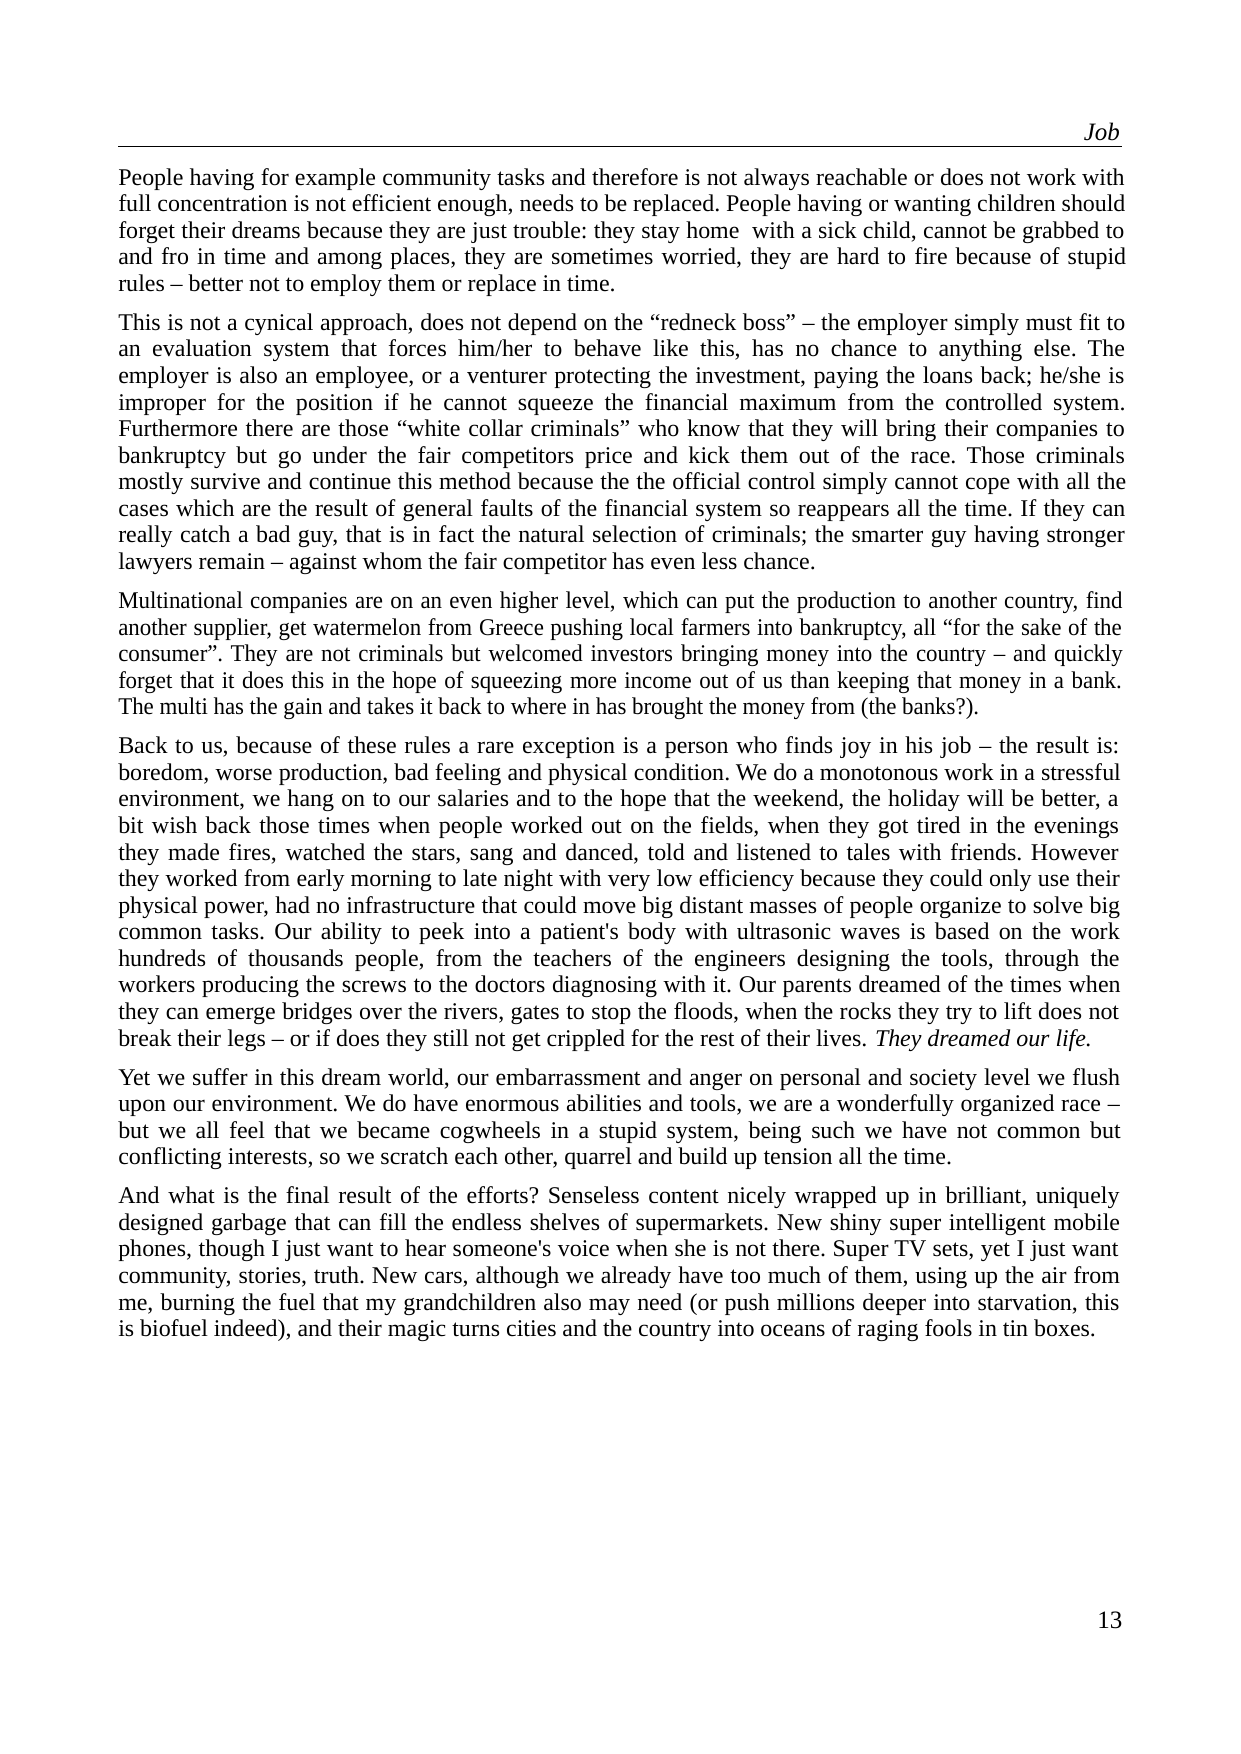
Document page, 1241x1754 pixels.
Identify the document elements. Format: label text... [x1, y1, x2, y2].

text Back to us, because of these rules a rare exception is a person who finds joy in his job – the result is: boredom, worse production, bad feeling and physical condition. We do a monotonous work in a stressful environment, we hang on to our salaries and to the hope that the weekend, the holiday will be better, a bit wish back those times when people worked out on the fields, when they got tired in the evenings they made fires, watched the stars, sang and danced, told and listened to tales with friends. However they worked from early morning to late night with very low efficiency because they could only use their physical power, had no infrastructure that could move big distant masses of people organize to solve big common tasks. Our ability to peek into a patient's body with ultrasonic waves is based on the work hundreds of thousands people, from the teachers of the engineers designing the tools, through the workers producing the screws to the doctors diagnosing with it. Our parents dreamed of the times when they can emerge bridges over the rivers, gates to stop the floods, when the rocks they try to lift does not break their legs – or if does they still not get crippled for the rest of their lives. They dreamed our life. [118, 732, 1122, 1051]
text People having for example community tasks and therefore is not always reachable or does not work with full concentration is not efficient enough, needs to be replaced. People having or wanting children should forget their dreams because they are just trouble: they stay home with a sick child, cannot be grabbed to and fro in time and among places, they are sometimes worried, they are hard to fire because of stupid rules – better not to employ them or replace in time. [118, 164, 1128, 296]
text And what is the final result of the efforts? Senseless content nicely wrapped up in brilliant, uniquely designed garbage that can fill the endless shelves of supermarkets. New shiny super intelligent mobile phones, though I just want to hear someone's voice when she is not there. Super TV sets, yet I just want community, stories, truth. New cars, although we already have too much of them, using up the air from me, burning the fuel that my grandchildren also may need (or push millions deeper into starvation, this is biofuel indeed), and their magic turns cities and the country into oceans of raging fools in tin boxes. [118, 1182, 1122, 1342]
text Yet we suffer in this dream world, our embarrassment and anger on personal and society level we flush upon our environment. We do have enormous abilities and tools, we are a wonderfully organized race – but we all feel that we became cogwheels in a stupid system, being such we have not common but conflicting interests, so we scratch each other, quarrel and build up tension all the time. [118, 1064, 1122, 1170]
text This is not a cynical approach, does not depend on the “redneck boss” – the employer simply must fit to an evaluation system that forces him/her to behave like this, has no chance to anything else. The employer is also an employee, or a venturer protecting the investment, paying the loans back; he/she is improper for the position if he cannot squeeze the financial maximum from the controlled system. Furthermore there are those “white collar criminals” who know that they will bring their companies to bankruptcy but go under the fair competitors price and kick them out of the race. Those criminals mostly survive and continue this method because the the official control simply cannot cope with all the cases which are the result of general faults of the financial system so reappears all the time. If they can really catch a bad guy, that is in fact the natural selection of criminals; the smarter guy having stronger lawyers remain – against whom the fair competitor has even less chance. [118, 309, 1128, 574]
text Multinational companies are on an even higher level, which can put the production to another country, find another supplier, get watermelon from Greece pushing local farmers into bankruptcy, all “for the sake of the consumer”. They are not criminals but welcomed investors bringing money into the country – and quickly forget that it does this in the hope of squeezing more income out of us than keeping that money in a bank. The multi has the gain and takes it back to where in has brought the money from (the banks?). [118, 587, 1125, 720]
